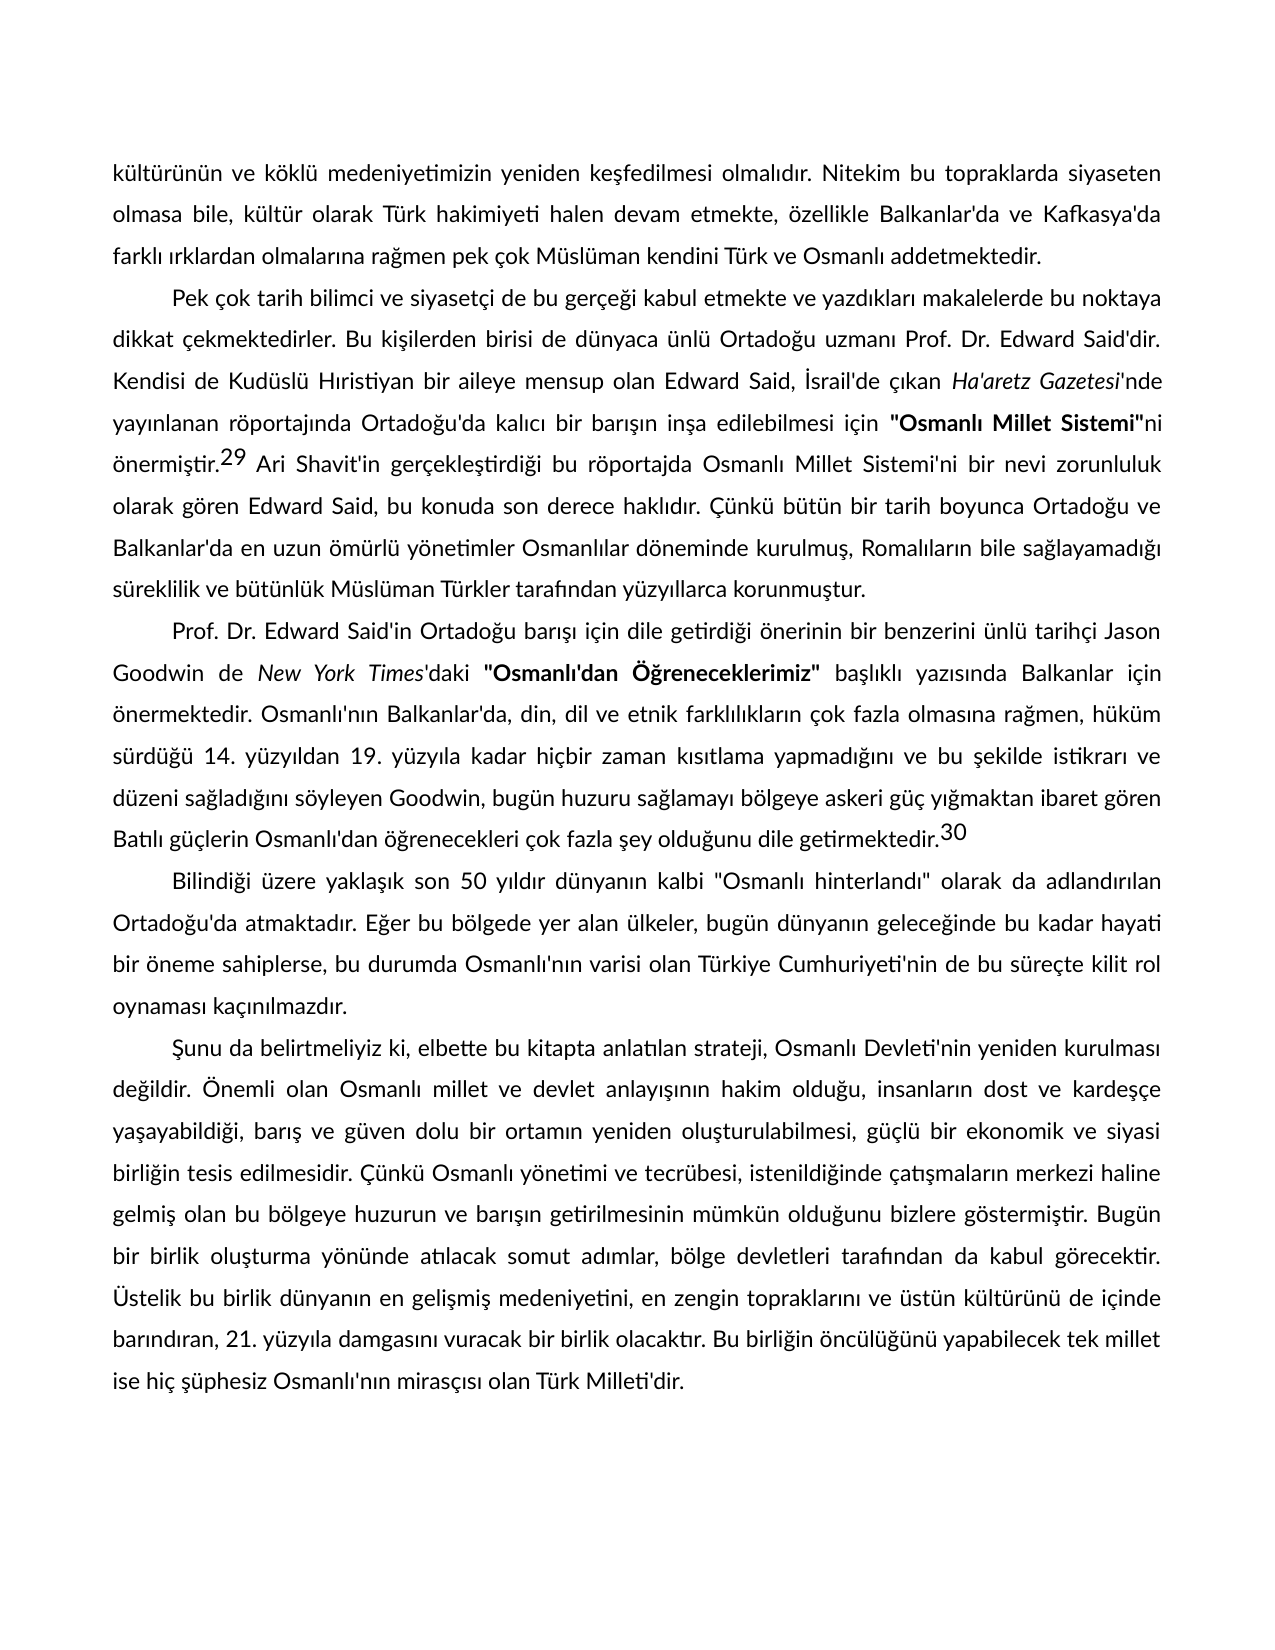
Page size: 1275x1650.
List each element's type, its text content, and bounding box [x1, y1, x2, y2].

text kültürünün ve köklü medeniyetimizin yeniden keşfedilmesi olmalıdır. Nitekim bu topraklarda siyaseten olmasa bile, kültür olarak Türk hakimiyeti halen devam etmekte, özellikle Balkanlar'da ve Kafkasya'da farklı ırklardan olmalarına rağmen pek çok Müslüman kendini Türk ve Osmanlı addetmektedir. [112, 148, 1162, 273]
text Şunu da belirtmeliyiz ki, elbette bu kitapta anlatılan strateji, Osmanlı Devleti'nin yeniden kurulması değildir. Önemli olan Osmanlı millet ve devlet anlayışının hakim olduğu, insanların dost ve kardeşçe yaşayabildiği, barış ve güven dolu bir ortamın yeniden oluşturulabilmesi, güçlü bir ekonomik ve siyasi birliğin tesis edilmesidir. Çünkü Osmanlı yönetimi ve tecrübesi, istenildiğinde çatışmaların merkezi haline gelmiş olan bu bölgeye huzurun ve barışın getirilmesinin mümkün olduğunu bizlere göstermiştir. Bugün bir birlik oluşturma yönünde atılacak somut adımlar, bölge devletleri tarafından da kabul görecektir. Üstelik bu birlik dünyanın en gelişmiş medeniyetini, en zengin topraklarını ve üstün kültürünü de içinde barındıran, 21. yüzyıla damgasını vuracak bir birlik olacaktır. Bu birliğin öncülüğünü yapabilecek tek millet ise hiç şüphesiz Osmanlı'nın mirasçısı olan Türk Milleti'dir. [112, 1023, 1162, 1398]
text Pek çok tarih bilimci ve siyasetçi de bu gerçeği kabul etmekte ve yazdıkları makalelerde bu noktaya dikkat çekmektedirler. Bu kişilerden birisi de dünyaca ünlü Ortadoğu uzmanı Prof. Dr. Edward Said'dir. Kendisi de Kudüslü Hıristiyan bir aileye mensup olan Edward Said, İsrail'de çıkan Ha'aretz Gazetesi'nde yayınlanan röportajında Ortadoğu'da kalıcı bir barışın inşa edilebilmesi için "Osmanlı Millet Sistemi"ni önermiştir.29 Ari Shavit'in gerçekleştirdiği bu röportajda Osmanlı Millet Sistemi'ni bir nevi zorunluluk olarak gören Edward Said, bu konuda son derece haklıdır. Çünkü bütün bir tarih boyunca Ortadoğu ve Balkanlar'da en uzun ömürlü yönetimler Osmanlılar döneminde kurulmuş, Romalıların bile sağlayamadığı süreklilik ve bütünlük Müslüman Türkler tarafından yüzyıllarca korunmuştur. [112, 273, 1162, 606]
text Bilindiği üzere yaklaşık son 50 yıldır dünyanın kalbi "Osmanlı hinterlandı" olarak da adlandırılan Ortadoğu'da atmaktadır. Eğer bu bölgede yer alan ülkeler, bugün dünyanın geleceğinde bu kadar hayati bir öneme sahiplerse, bu durumda Osmanlı'nın varisi olan Türkiye Cumhuriyeti'nin de bu süreçte kilit rol oynaması kaçınılmazdır. [112, 856, 1162, 1023]
text Prof. Dr. Edward Said'in Ortadoğu barışı için dile getirdiği önerinin bir benzerini ünlü tarihçi Jason Goodwin de New York Times'daki "Osmanlı'dan Öğreneceklerimiz" başlıklı yazısında Balkanlar için önermektedir. Osmanlı'nın Balkanlar'da, din, dil ve etnik farklılıkların çok fazla olmasına rağmen, hüküm sürdüğü 14. yüzyıldan 19. yüzyıla kadar hiçbir zaman kısıtlama yapmadığını ve bu şekilde istikrarı ve düzeni sağladığını söyleyen Goodwin, bugün huzuru sağlamayı bölgeye askeri güç yığmaktan ibaret gören Batılı güçlerin Osmanlı'dan öğrenecekleri çok fazla şey olduğunu dile getirmektedir.30 [112, 606, 1162, 856]
